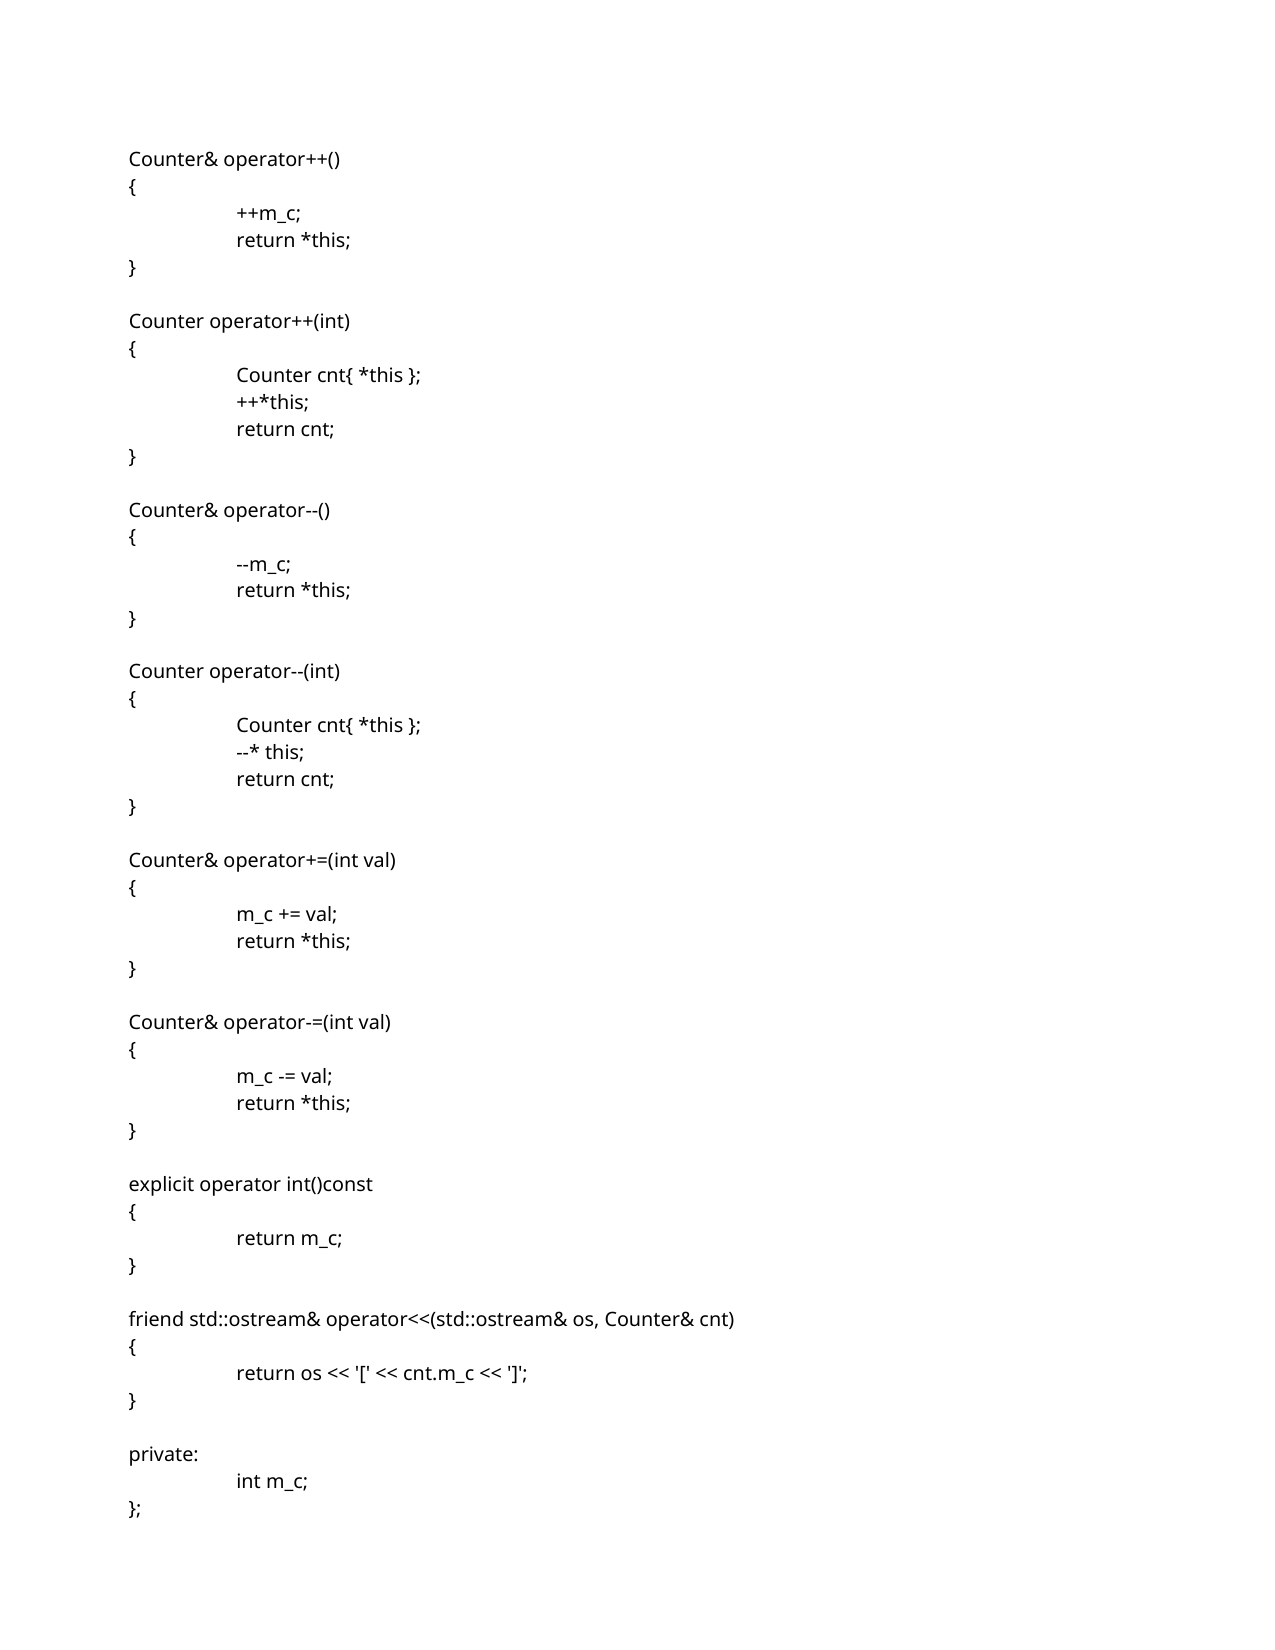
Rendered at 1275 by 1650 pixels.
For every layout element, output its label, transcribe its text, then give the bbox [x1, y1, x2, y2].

text } [118, 604, 1157, 631]
text Counter cnt{ *this }; [118, 712, 1157, 739]
text } [118, 1386, 1157, 1413]
text ++m_c; [118, 199, 1157, 226]
text { [118, 1035, 1157, 1062]
text { [118, 685, 1157, 712]
text m_c += val; [118, 901, 1157, 927]
text Counter cnt{ *this }; [118, 361, 1157, 388]
text { [118, 172, 1157, 199]
text int m_c; [118, 1467, 1157, 1494]
text Counter& operator--() [118, 496, 1157, 523]
text Counter& operator++() [118, 145, 1157, 172]
text } [118, 442, 1157, 469]
text private: [118, 1440, 1157, 1467]
text } [118, 1116, 1157, 1143]
text { [118, 523, 1157, 550]
text } [118, 793, 1157, 819]
text { [118, 334, 1157, 361]
text return m_c; [118, 1224, 1157, 1251]
text --m_c; [118, 550, 1157, 577]
text --* this; [118, 739, 1157, 766]
text m_c -= val; [118, 1062, 1157, 1089]
text Counter operator--(int) [118, 658, 1157, 685]
text Counter& operator-=(int val) [118, 1008, 1157, 1035]
text return cnt; [118, 766, 1157, 793]
text return cnt; [118, 415, 1157, 442]
text Counter operator++(int) [118, 307, 1157, 334]
text } [118, 954, 1157, 981]
text return *this; [118, 1089, 1157, 1116]
text friend std::ostream& operator<<(std::ostream& os, Counter& cnt) [118, 1305, 1157, 1332]
text return os << '[' << cnt.m_c << ']'; [118, 1359, 1157, 1386]
text } [118, 1251, 1157, 1278]
text return *this; [118, 927, 1157, 954]
text { [118, 1332, 1157, 1359]
text return *this; [118, 577, 1157, 604]
text Counter& operator+=(int val) [118, 847, 1157, 873]
text }; [118, 1494, 1157, 1521]
text { [118, 1197, 1157, 1224]
text return *this; [118, 226, 1157, 253]
text explicit operator int()const [118, 1170, 1157, 1197]
text ++*this; [118, 388, 1157, 415]
text { [118, 873, 1157, 901]
text } [118, 253, 1157, 280]
